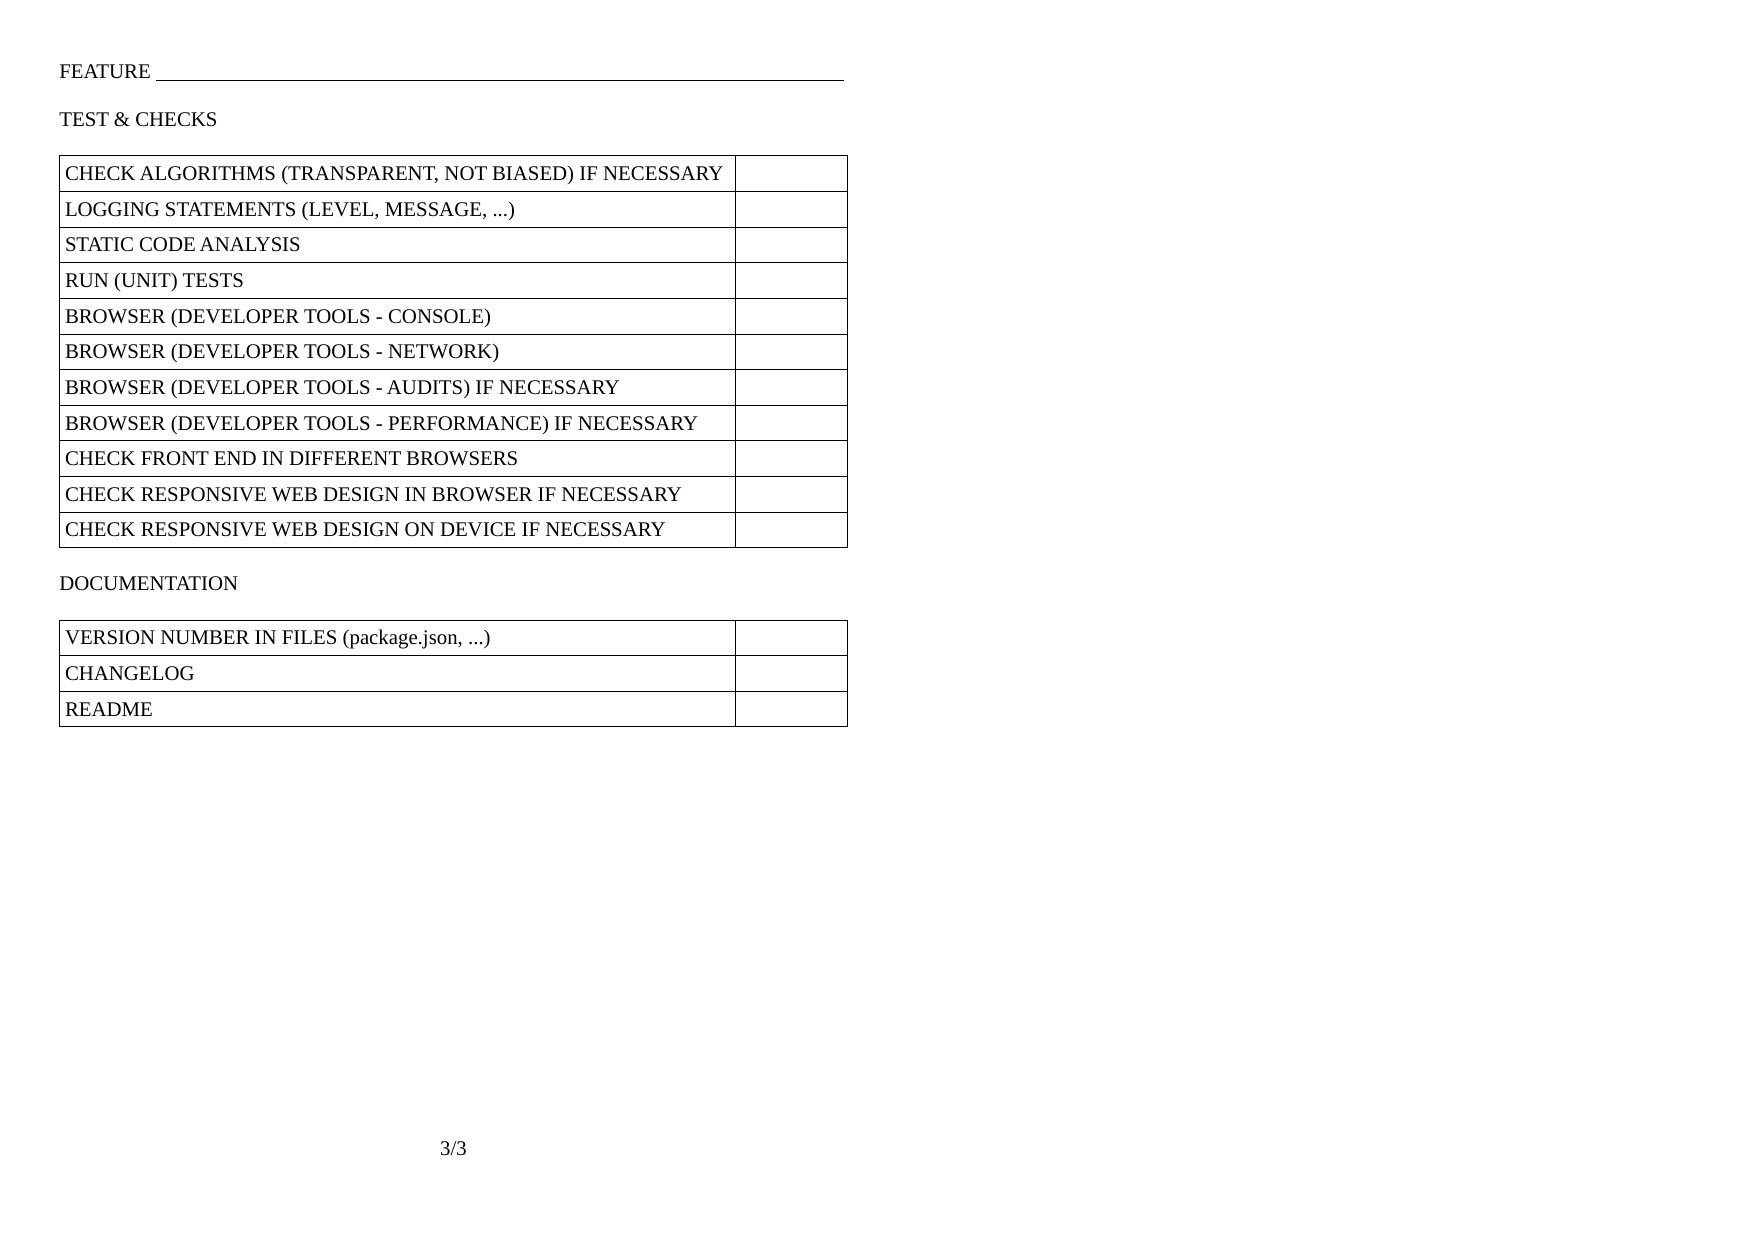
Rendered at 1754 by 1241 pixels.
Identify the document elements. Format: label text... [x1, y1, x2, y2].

text TEST & CHECKS [59, 107, 847, 131]
table_cell CHECK RESPONSIVE WEB DESIGN IN BROWSER IF NECESSARY [60, 477, 735, 512]
text FEATURE [59, 59, 847, 83]
table_cell CHECK FRONT END IN DIFFERENT BROWSERS [60, 441, 735, 476]
table_cell [736, 441, 847, 476]
table_cell CHANGELOG [60, 656, 735, 691]
table_cell [736, 406, 847, 440]
table_cell [736, 335, 847, 369]
table_cell STATIC CODE ANALYSIS [60, 228, 735, 262]
table_cell [736, 370, 847, 405]
table_cell BROWSER (DEVELOPER TOOLS - PERFORMANCE) IF NECESSARY [60, 406, 735, 440]
table_cell BROWSER (DEVELOPER TOOLS - AUDITS) IF NECESSARY [60, 370, 735, 405]
table_cell BROWSER (DEVELOPER TOOLS - CONSOLE) [60, 299, 735, 333]
table_header VERSION NUMBER IN FILES (package.json, ...) [60, 621, 735, 655]
text DOCUMENTATION [59, 571, 847, 595]
table_cell [736, 477, 847, 512]
table_cell [736, 192, 847, 227]
table_cell [736, 656, 847, 691]
table_header [736, 621, 847, 655]
table_cell README [60, 692, 735, 726]
table_cell [736, 692, 847, 726]
table_cell [736, 299, 847, 333]
table_header CHECK ALGORITHMS (TRANSPARENT, NOT BIASED) IF NECESSARY [60, 156, 735, 191]
table_header [736, 156, 847, 191]
table_cell RUN (UNIT) TESTS [60, 263, 735, 298]
table_cell BROWSER (DEVELOPER TOOLS - NETWORK) [60, 335, 735, 369]
table_cell [736, 513, 847, 547]
table_cell [736, 228, 847, 262]
table_cell LOGGING STATEMENTS (LEVEL, MESSAGE, ...) [60, 192, 735, 227]
table_cell [736, 263, 847, 298]
table_cell CHECK RESPONSIVE WEB DESIGN ON DEVICE IF NECESSARY [60, 513, 735, 547]
text 3/3 [59, 1136, 847, 1159]
